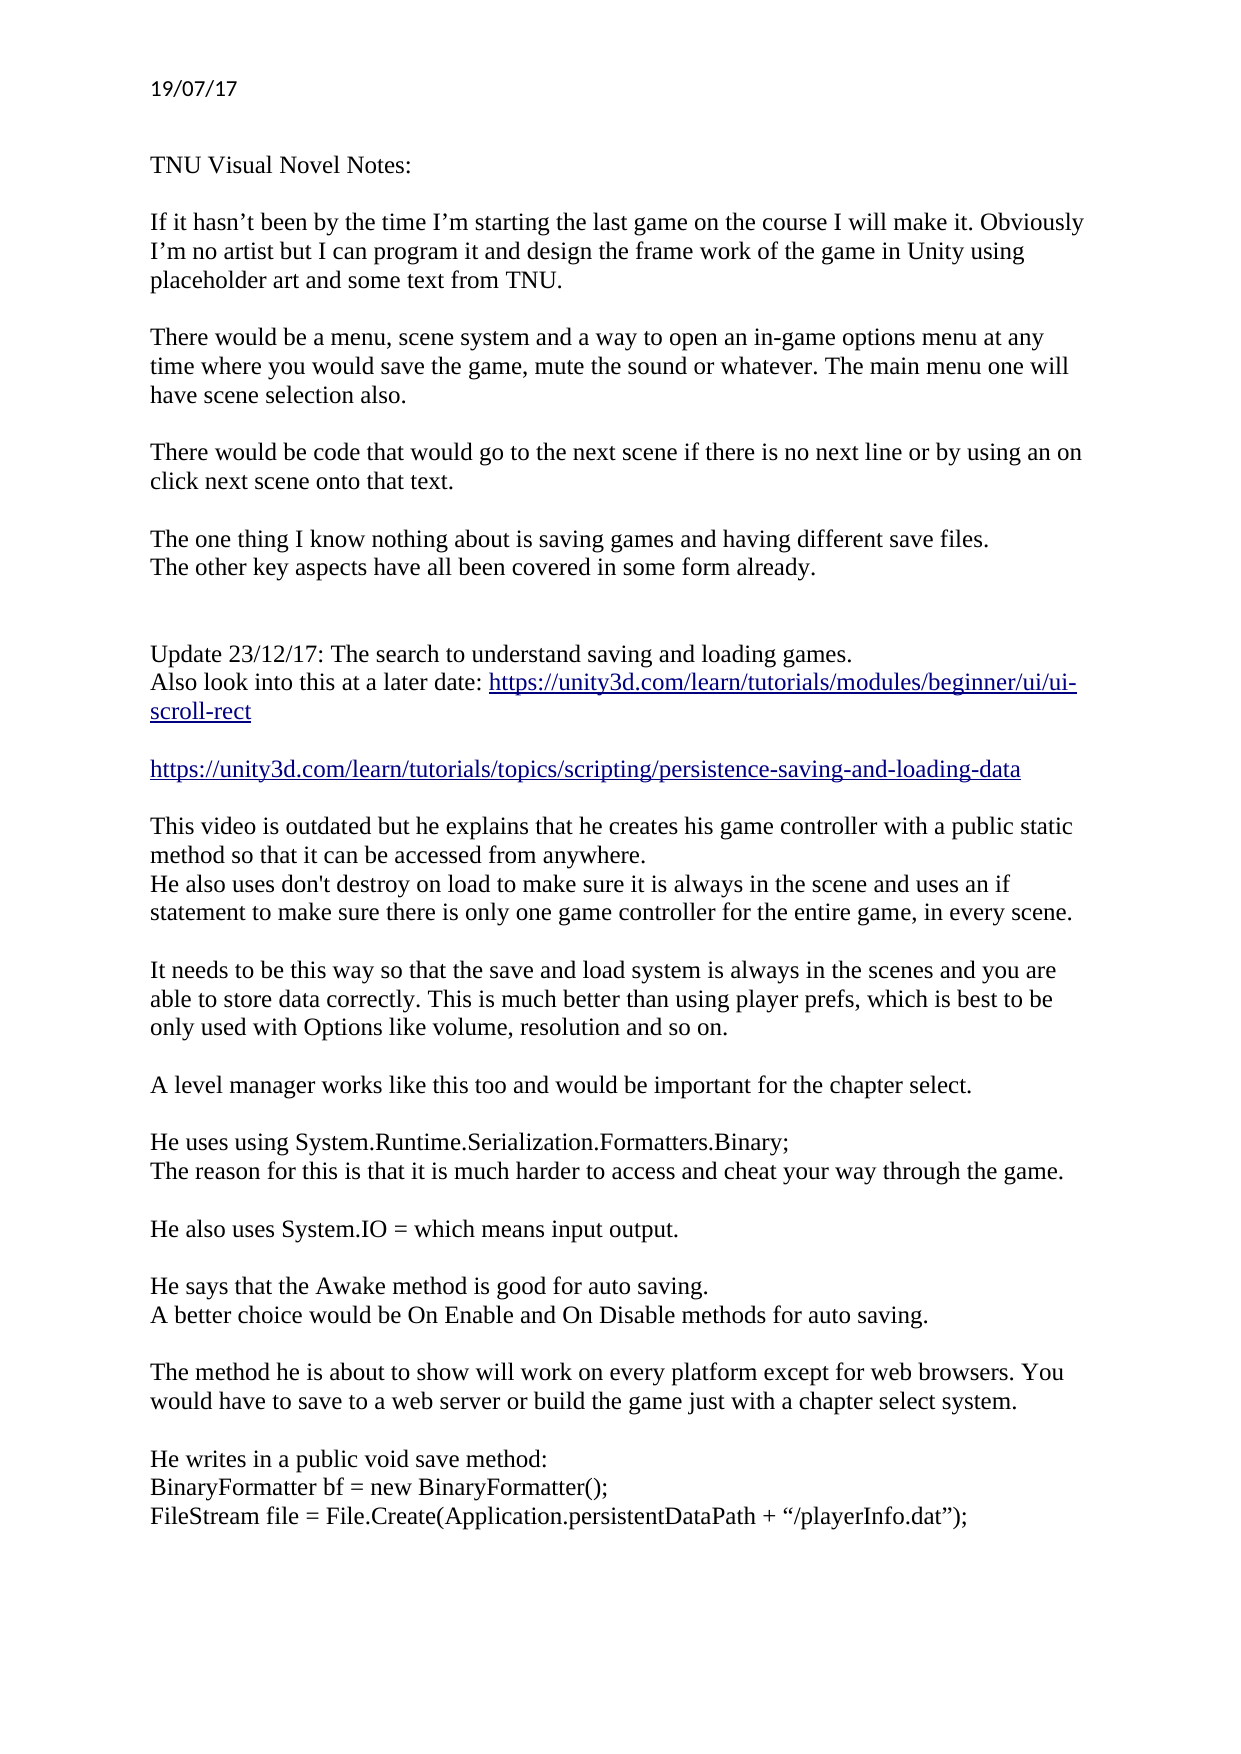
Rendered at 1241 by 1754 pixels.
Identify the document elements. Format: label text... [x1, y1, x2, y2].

text FileStream file = File.Create(Application.persistentDataPath + “/playerInfo.dat”); [150, 1501, 1090, 1530]
text The method he is about to show will work on every platform except for web browsers. You would have to save to a web server or build the game just with a chapter select system. [150, 1357, 1090, 1415]
text Update 23/12/17: The search to understand saving and loading games. [150, 639, 1090, 667]
text There would be a menu, scene system and a way to open an in-game options menu at any time where you would save the game, mute the sound or whatever. The main menu one will have scene selection also. [150, 322, 1090, 409]
text The other key aspects have all been covered in some form already. [150, 552, 1090, 581]
text TNU Visual Novel Notes: [150, 150, 1090, 179]
text He uses using System.Runtime.Serialization.Formatters.Binary; [150, 1127, 1090, 1156]
text This video is outdated but he explains that he creates his game controller with a public static method so that it can be accessed from anywhere. [150, 811, 1090, 869]
text He also uses System.IO = which means input output. [150, 1214, 1090, 1242]
text If it hasn’t been by the time I’m starting the last game on the course I will make it. Obviously I’m no artist but I can program it and design the frame work of the game in Unity using placeholder art and some text from TNU. [150, 207, 1090, 294]
text BinaryFormatter bf = new BinaryFormatter(); [150, 1472, 1090, 1501]
text Also look into this at a later date: https://unity3d.com/learn/tutorials/modules/beginner/ui/ui-scroll-rect [150, 667, 1090, 725]
text He says that the Awake method is good for auto saving. [150, 1271, 1090, 1300]
text The reason for this is that it is much harder to access and cheat your way through the game. [150, 1156, 1090, 1185]
text It needs to be this way so that the save and load system is always in the scenes and you are able to store data correctly. This is much better than using player prefs, which is best to be only used with Options like volume, resolution and so on. [150, 955, 1090, 1041]
text He also uses don't destroy on load to make sure it is always in the scene and uses an if statement to make sure there is only one game controller for the entire game, in every scene. [150, 869, 1090, 926]
text A level manager works like this too and would be important for the chapter select. [150, 1070, 1090, 1099]
text A better choice would be On Enable and On Disable methods for auto saving. [150, 1300, 1090, 1329]
text He writes in a public void save method: [150, 1444, 1090, 1472]
text The one thing I know nothing about is saving games and having different save files. [150, 524, 1090, 552]
text https://unity3d.com/learn/tutorials/topics/scripting/persistence-saving-and-loading-data [150, 754, 1090, 782]
text There would be code that would go to the next scene if there is no next line or by using an on click next scene onto that text. [150, 437, 1090, 495]
